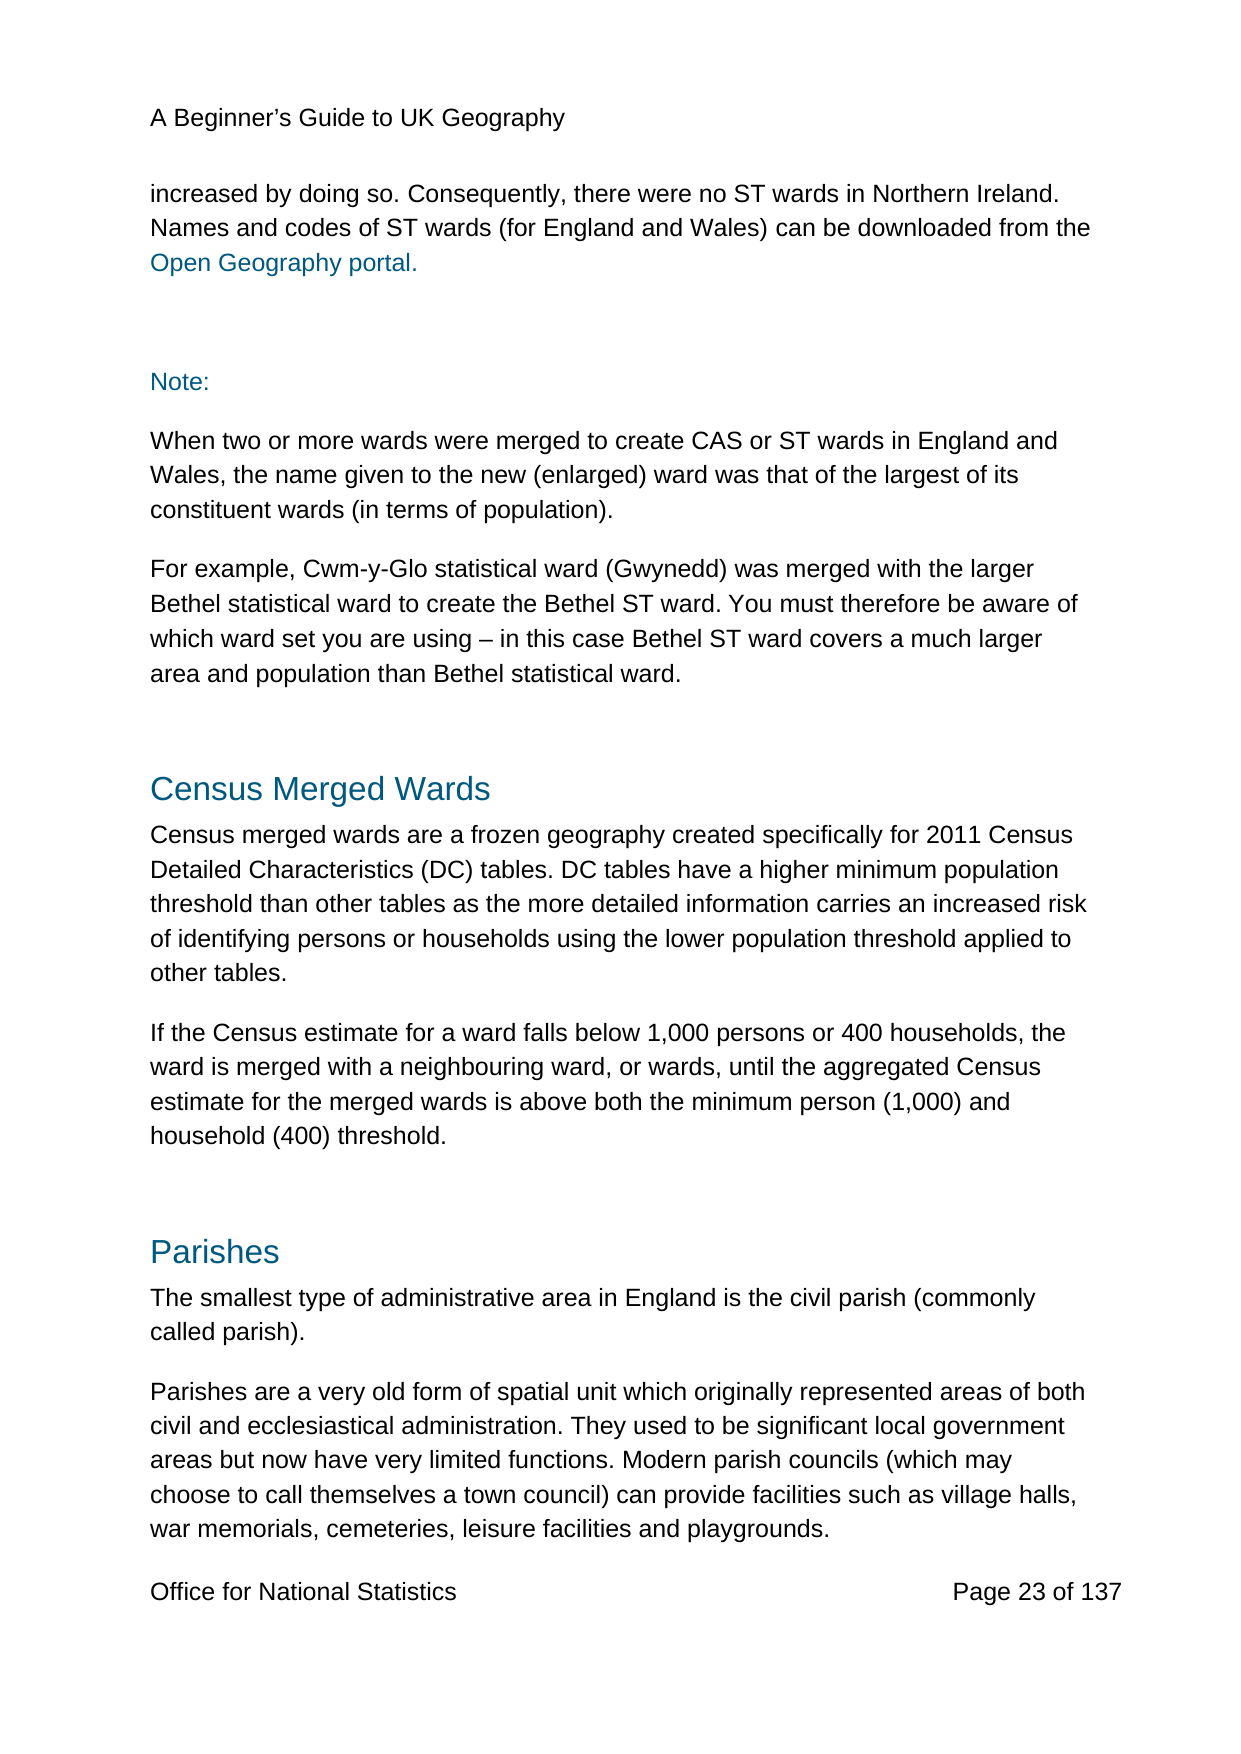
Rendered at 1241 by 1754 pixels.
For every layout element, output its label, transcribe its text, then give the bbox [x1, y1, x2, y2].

text When two or more wards were merged to create CAS or ST wards in England and Wales, the name given to the new (enlarged) ward was that of the largest of its constituent wards (in terms of population). [150, 426, 1095, 524]
text Parishes are a very old form of spatial unit which originally represented areas of both civil and ecclesiastical administration. They used to be significant local government areas but now have very limited functions. Modern parish councils (which may choose to call themselves a town council) can provide facilities such as village halls, war memorials, cemeteries, leisure facilities and playgrounds. [150, 1377, 1095, 1543]
subtitle Census Merged Wards [150, 769, 1095, 808]
text Note: [150, 366, 1095, 395]
text increased by doing so. Consequently, there were no ST wards in Northern Ireland. Names and codes of ST wards (for England and Wales) can be downloaded from the Open Geography portal. [150, 178, 1095, 276]
text Census merged wards are a frozen geography created specifically for 2011 Census Detailed Characteristics (DC) tables. DC tables have a higher minimum population threshold than other tables as the more detailed information carries an increased risk of identifying persons or households using the lower population threshold applied to other tables. [150, 820, 1095, 987]
subtitle Parishes [150, 1232, 1095, 1270]
text The smallest type of administrative area in England is the civil parish (commonly called parish). [150, 1283, 1095, 1346]
text For example, Cwm-y-Glo statistical ward (Gwynedd) was merged with the larger Bethel statistical ward to create the Bethel ST ward. You must therefore be aware of which ward set you are using – in this case Bethel ST ward covers a much larger area and population than Bethel statistical ward. [150, 554, 1095, 687]
text If the Census estimate for a ward falls below 1,000 persons or 400 households, the ward is merged with a neighbouring ward, or wards, until the aggregated Census estimate for the merged wards is above both the minimum person (1,000) and household (400) threshold. [150, 1018, 1095, 1150]
